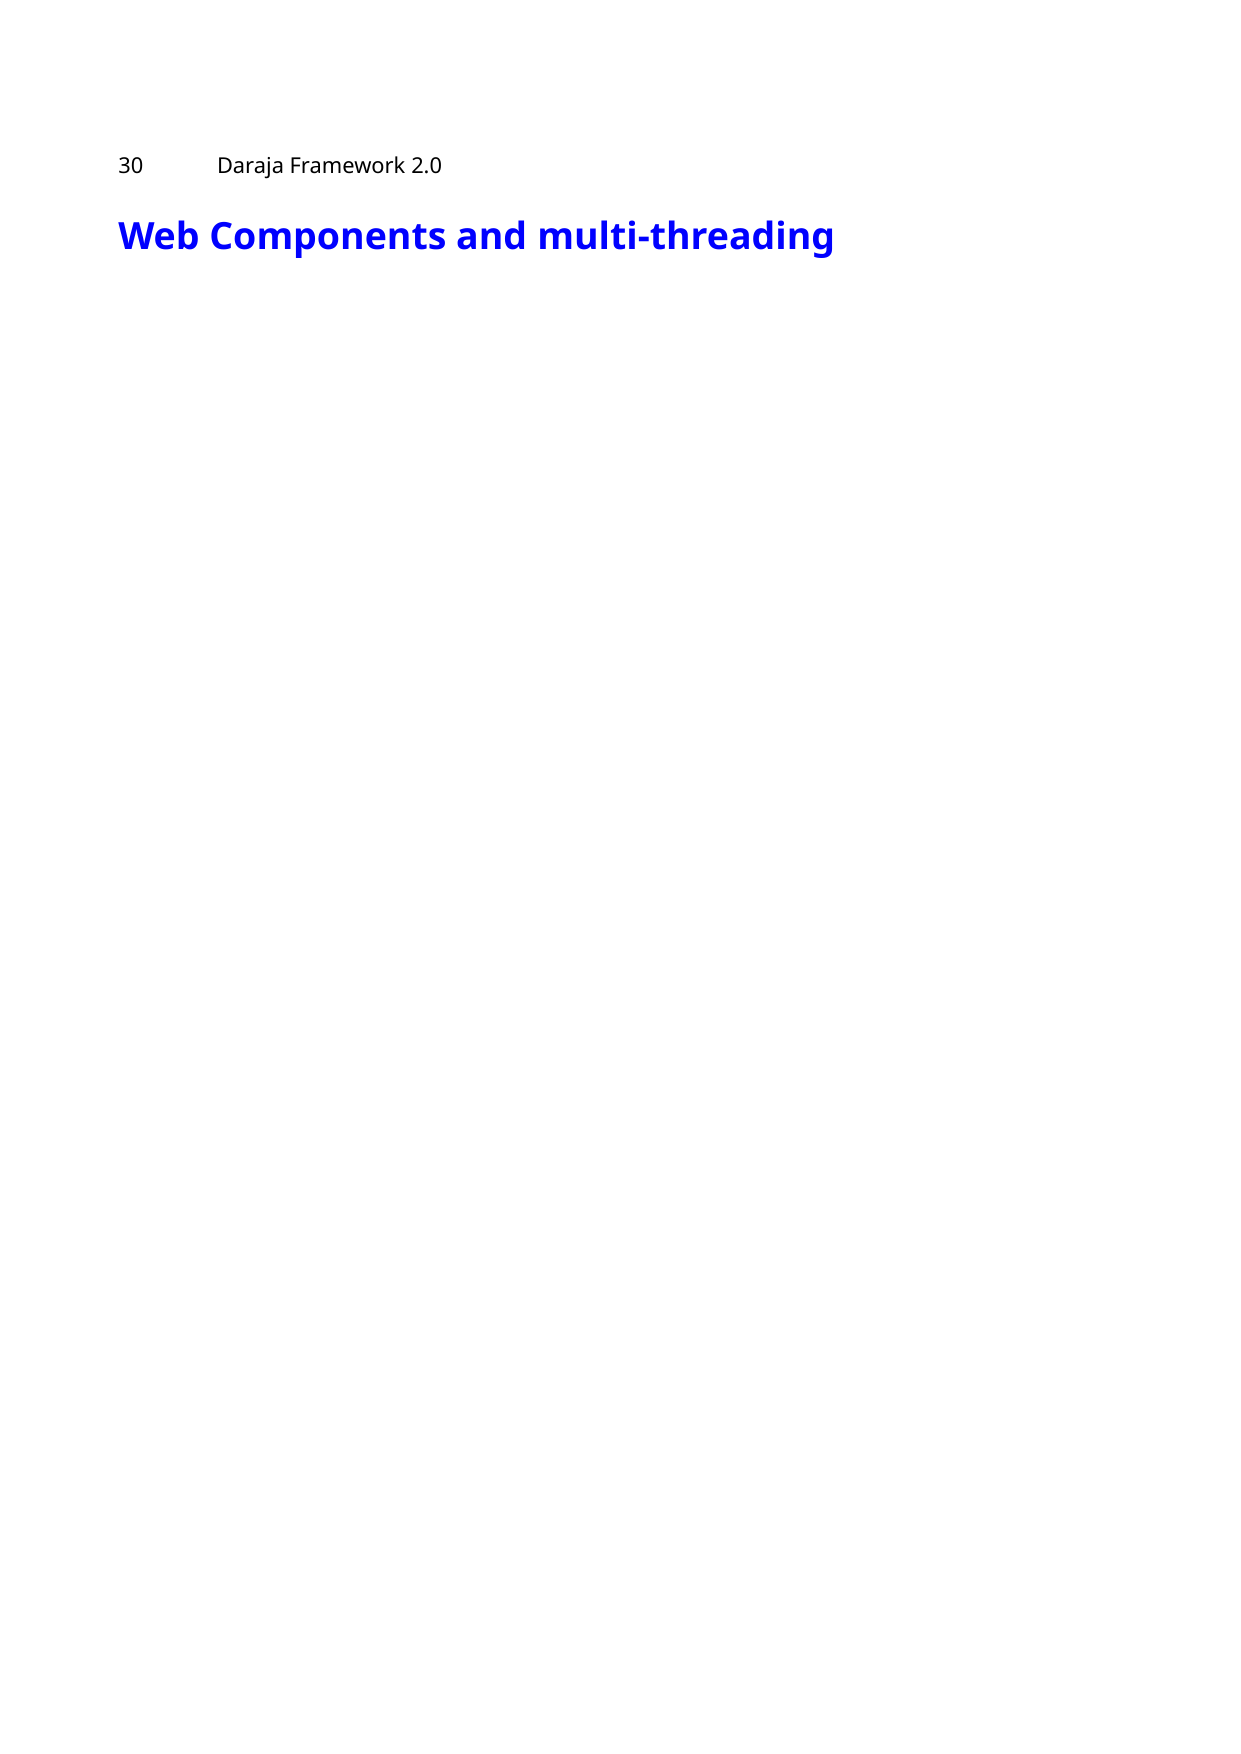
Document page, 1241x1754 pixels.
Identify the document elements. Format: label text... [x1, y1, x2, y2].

subtitle Web Components and multi-threading [118, 209, 1122, 260]
